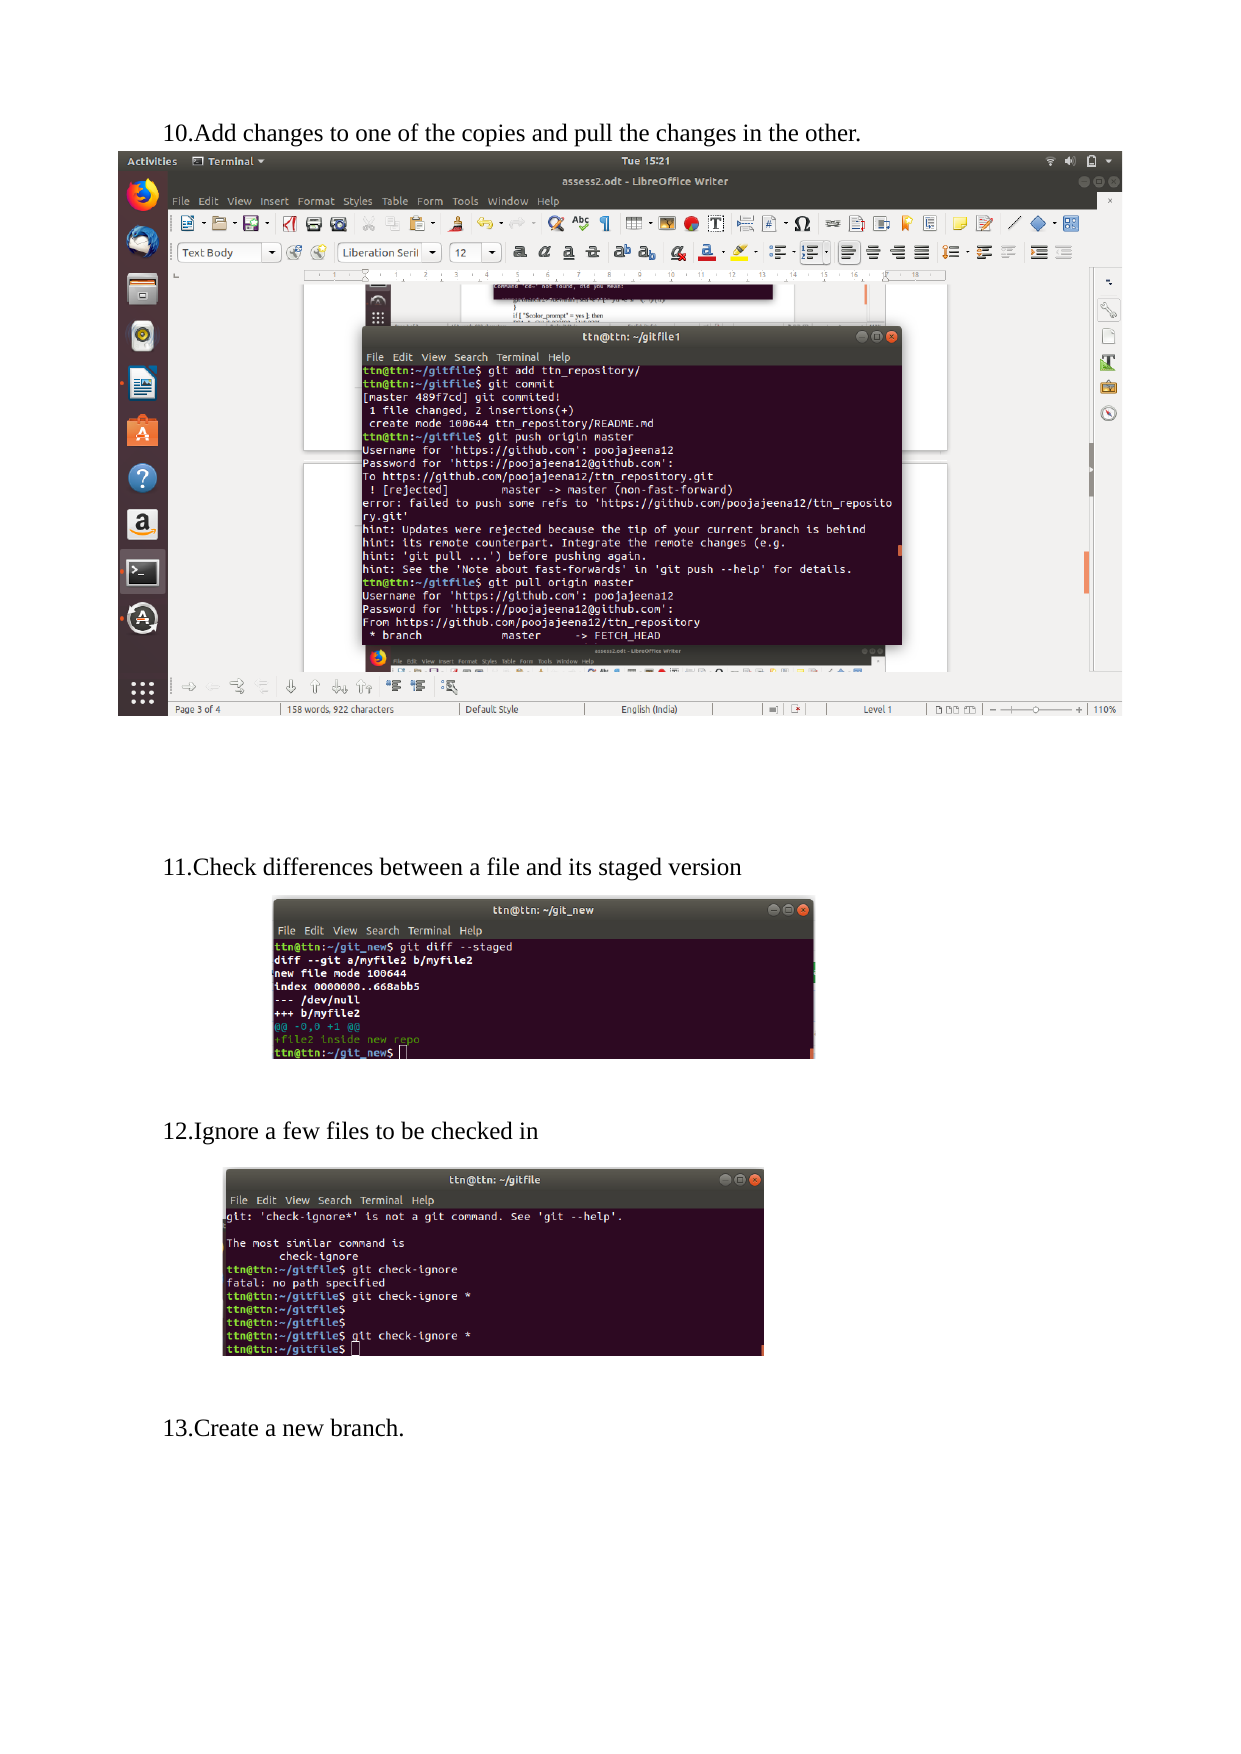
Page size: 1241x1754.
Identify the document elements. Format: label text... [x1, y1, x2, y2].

picture [222, 1167, 764, 1356]
list Ignore a few files to be checked in [162, 1116, 1122, 1145]
list Check differences between a file and its staged version [162, 852, 1122, 881]
list Add changes to one of the copies and pull the changes in the other. [162, 118, 1122, 147]
list Create a new branch. [162, 1413, 1122, 1442]
picture [271, 895, 816, 1059]
picture [118, 151, 1123, 716]
